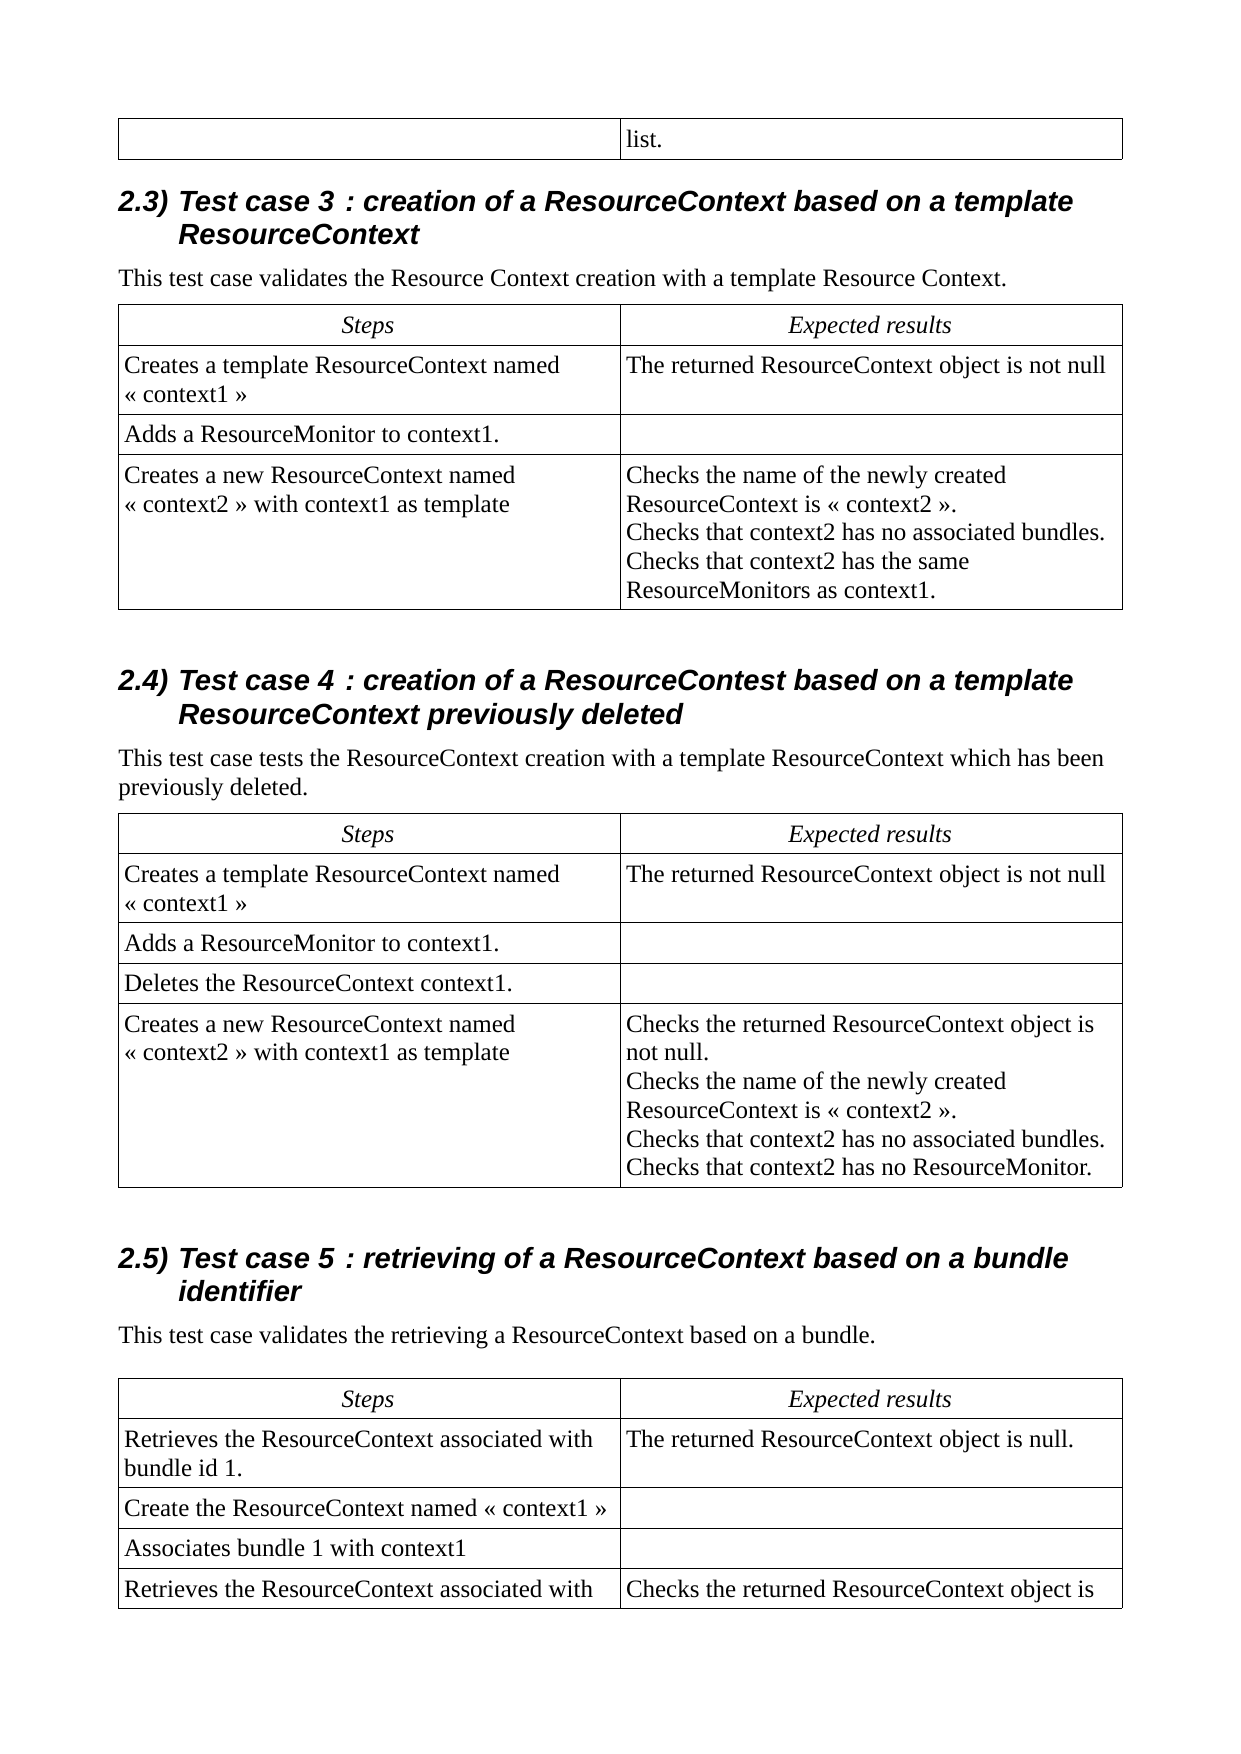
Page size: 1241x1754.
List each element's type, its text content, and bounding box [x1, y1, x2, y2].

table_cell Retrieves the ResourceContext associated with bundle id 1. [119, 1419, 620, 1487]
table_cell [621, 923, 1122, 962]
table_cell Checks the returned ResourceContext object is [621, 1569, 1122, 1608]
table_cell Creates a new ResourceContext named « context2 » with context1 as template [119, 1004, 620, 1187]
table_cell Retrieves the ResourceContext associated with [119, 1569, 620, 1608]
table_cell [621, 415, 1122, 454]
table_cell [621, 964, 1122, 1003]
table_header Expected results [621, 814, 1122, 853]
subtitle Test case 4 : creation of a ResourceContest based on a template ResourceContext previously deleted [118, 663, 1122, 730]
table_cell Creates a new ResourceContext named « context2 » with context1 as template [119, 455, 620, 609]
table_cell [621, 1488, 1122, 1527]
table_header Steps [119, 1379, 620, 1418]
table_cell The returned ResourceContext object is null. [621, 1419, 1122, 1487]
table_cell Creates a template ResourceContext named « context1 » [119, 854, 620, 922]
table_cell The returned ResourceContext object is not null [621, 346, 1122, 414]
table_cell The returned ResourceContext object is not null [621, 854, 1122, 922]
table_cell list. [621, 119, 1122, 158]
subtitle Test case 5 : retrieving of a ResourceContext based on a bundle identifier [118, 1241, 1122, 1308]
table_cell Creates a template ResourceContext named « context1 » [119, 346, 620, 414]
table_cell Checks the returned ResourceContext object is not null. Checks the name of the newly created ResourceContext is « context2 ». Checks that context2 has no associated bundles. Checks that context2 has no ResourceMonitor. [621, 1004, 1122, 1187]
table_cell [621, 1529, 1122, 1568]
table_cell [119, 119, 620, 158]
table_cell Create the ResourceContext named « context1 » [119, 1488, 620, 1527]
text This test case validates the Resource Context creation with a template Resource Context. [118, 263, 1122, 292]
table_header Steps [119, 305, 620, 345]
table_cell Deletes the ResourceContext context1. [119, 964, 620, 1003]
table_cell Adds a ResourceMonitor to context1. [119, 923, 620, 962]
table_cell Checks the name of the newly created ResourceContext is « context2 ». Checks that context2 has no associated bundles. Checks that context2 has the same ResourceMonitors as context1. [621, 455, 1122, 609]
table_cell Associates bundle 1 with context1 [119, 1529, 620, 1568]
table_header Steps [119, 814, 620, 853]
table_header Expected results [621, 305, 1122, 345]
table_cell Adds a ResourceMonitor to context1. [119, 415, 620, 454]
text This test case tests the ResourceContext creation with a template ResourceContext which has been previously deleted. [118, 743, 1122, 800]
text This test case validates the retrieving a ResourceContext based on a bundle. [118, 1320, 1122, 1349]
table_header Expected results [621, 1379, 1122, 1418]
subtitle Test case 3 : creation of a ResourceContext based on a template ResourceContext [118, 183, 1122, 251]
